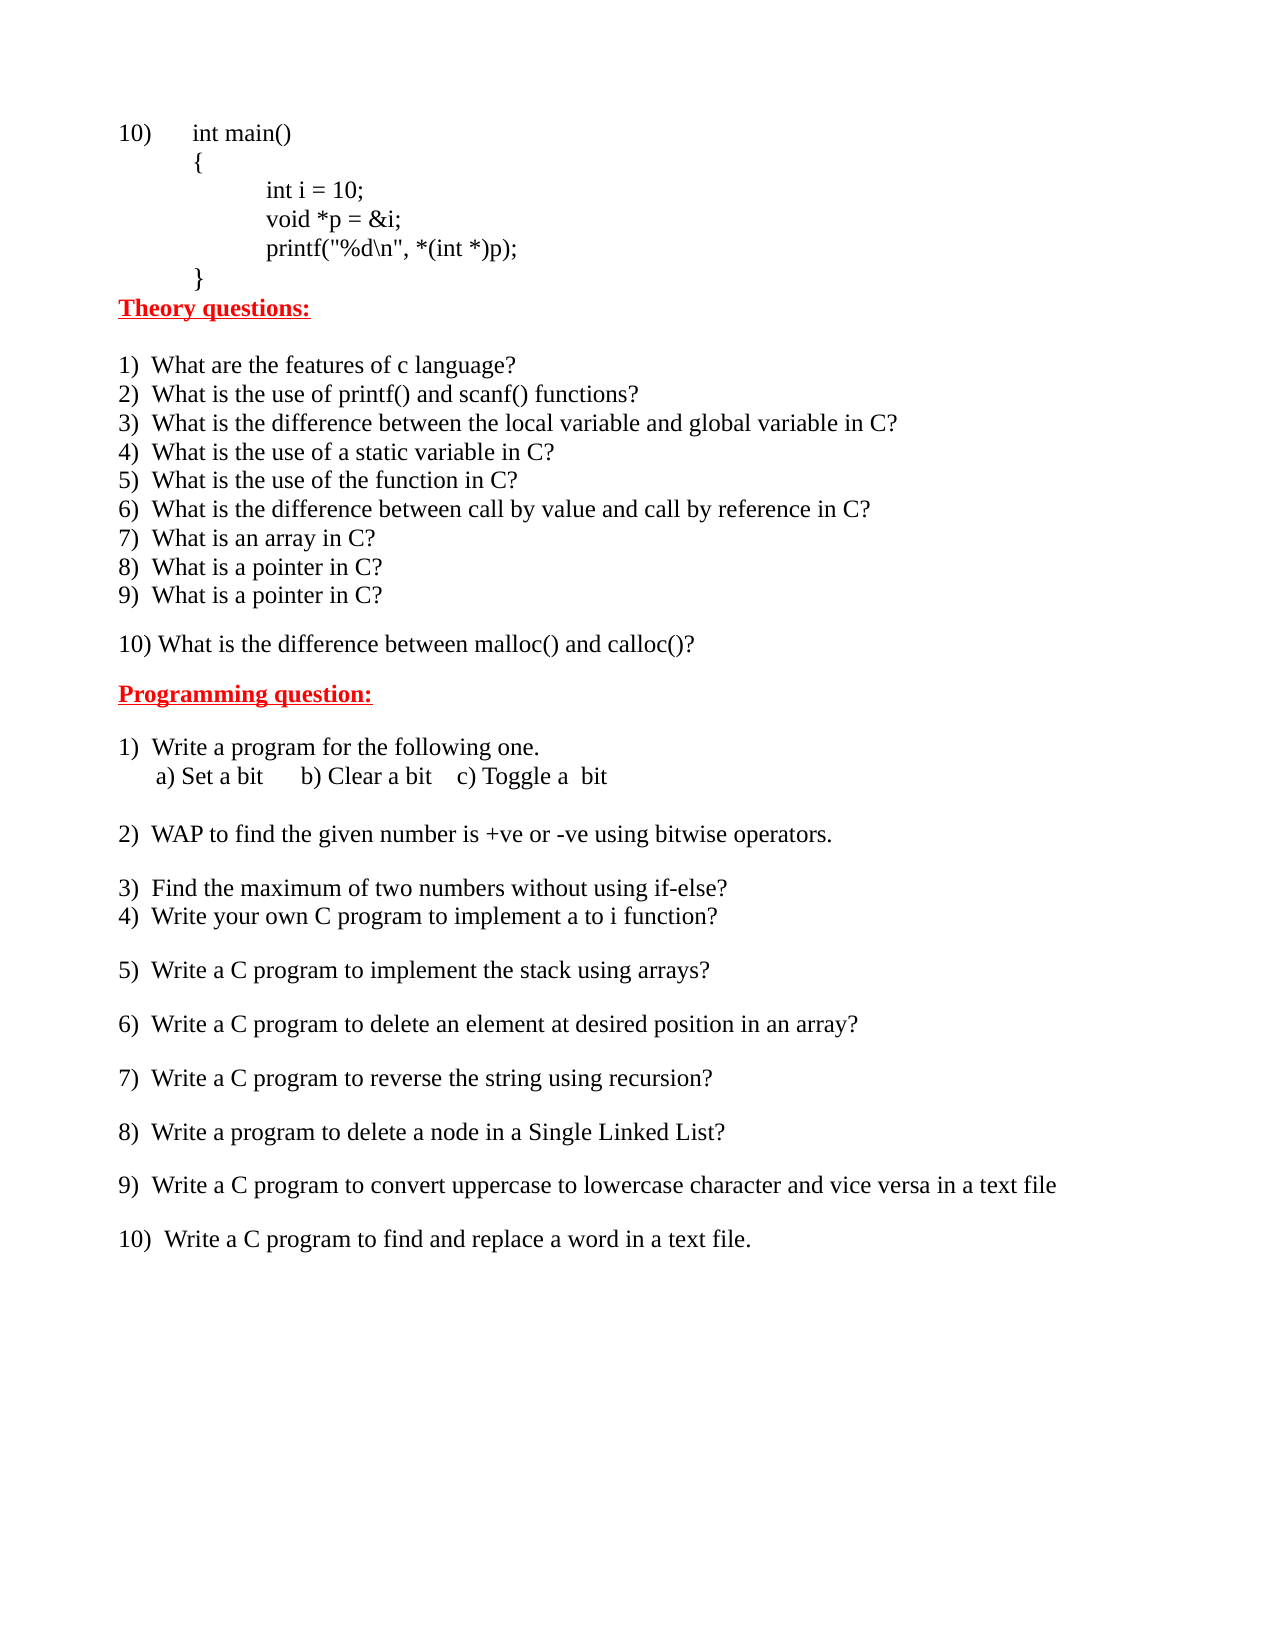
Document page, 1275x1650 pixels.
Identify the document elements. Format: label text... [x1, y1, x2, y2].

text 7) Write a C program to reverse the string using recursion? [118, 1063, 1157, 1092]
text 2) WAP to find the given number is +ve or -ve using bitwise operators. [118, 819, 1157, 847]
text Programming question: [118, 679, 1157, 707]
text 6) What is the difference between call by value and call by reference in C? [118, 494, 1157, 523]
text 5) What is the use of the function in C? [118, 466, 1157, 494]
text } [118, 262, 1157, 293]
text 4) Write your own C program to implement a to i function? [118, 901, 1157, 930]
text void *p = &i; [118, 204, 1157, 233]
text 5) Write a C program to implement the stack using arrays? [118, 955, 1157, 984]
text a) Set a bit b) Clear a bit c) Toggle a bit [118, 761, 1157, 790]
text 6) Write a C program to delete an element at desired position in an array? [118, 1009, 1157, 1038]
text 8) Write a program to delete a node in a Single Linked List? [118, 1117, 1157, 1146]
text 10) Write a C program to find and replace a word in a text file. [118, 1224, 1157, 1253]
text 3) Find the maximum of two numbers without using if-else? [118, 873, 1157, 901]
text 2) What is the use of printf() and scanf() functions? [118, 379, 1157, 408]
text printf("%d\n", *(int *)p); [118, 233, 1157, 262]
text 3) What is the difference between the local variable and global variable in C? [118, 408, 1157, 437]
text 1) What are the features of c language? [118, 351, 1157, 379]
text 4) What is the use of a static variable in C? [118, 437, 1157, 466]
text 10) int main() [118, 118, 1157, 147]
text 7) What is an array in C? [118, 523, 1157, 552]
text int i = 10; [118, 176, 1157, 204]
text 10) What is the difference between malloc() and calloc()? [118, 629, 1157, 658]
text 8) What is a pointer in C? [118, 552, 1157, 581]
text 1) Write a program for the following one. [118, 732, 1157, 761]
text 9) Write a C program to convert uppercase to lowercase character and vice versa in a text file [118, 1171, 1157, 1199]
text 9) What is a pointer in C? [118, 581, 1157, 609]
text Theory questions: [118, 293, 1157, 322]
text { [118, 147, 1157, 176]
